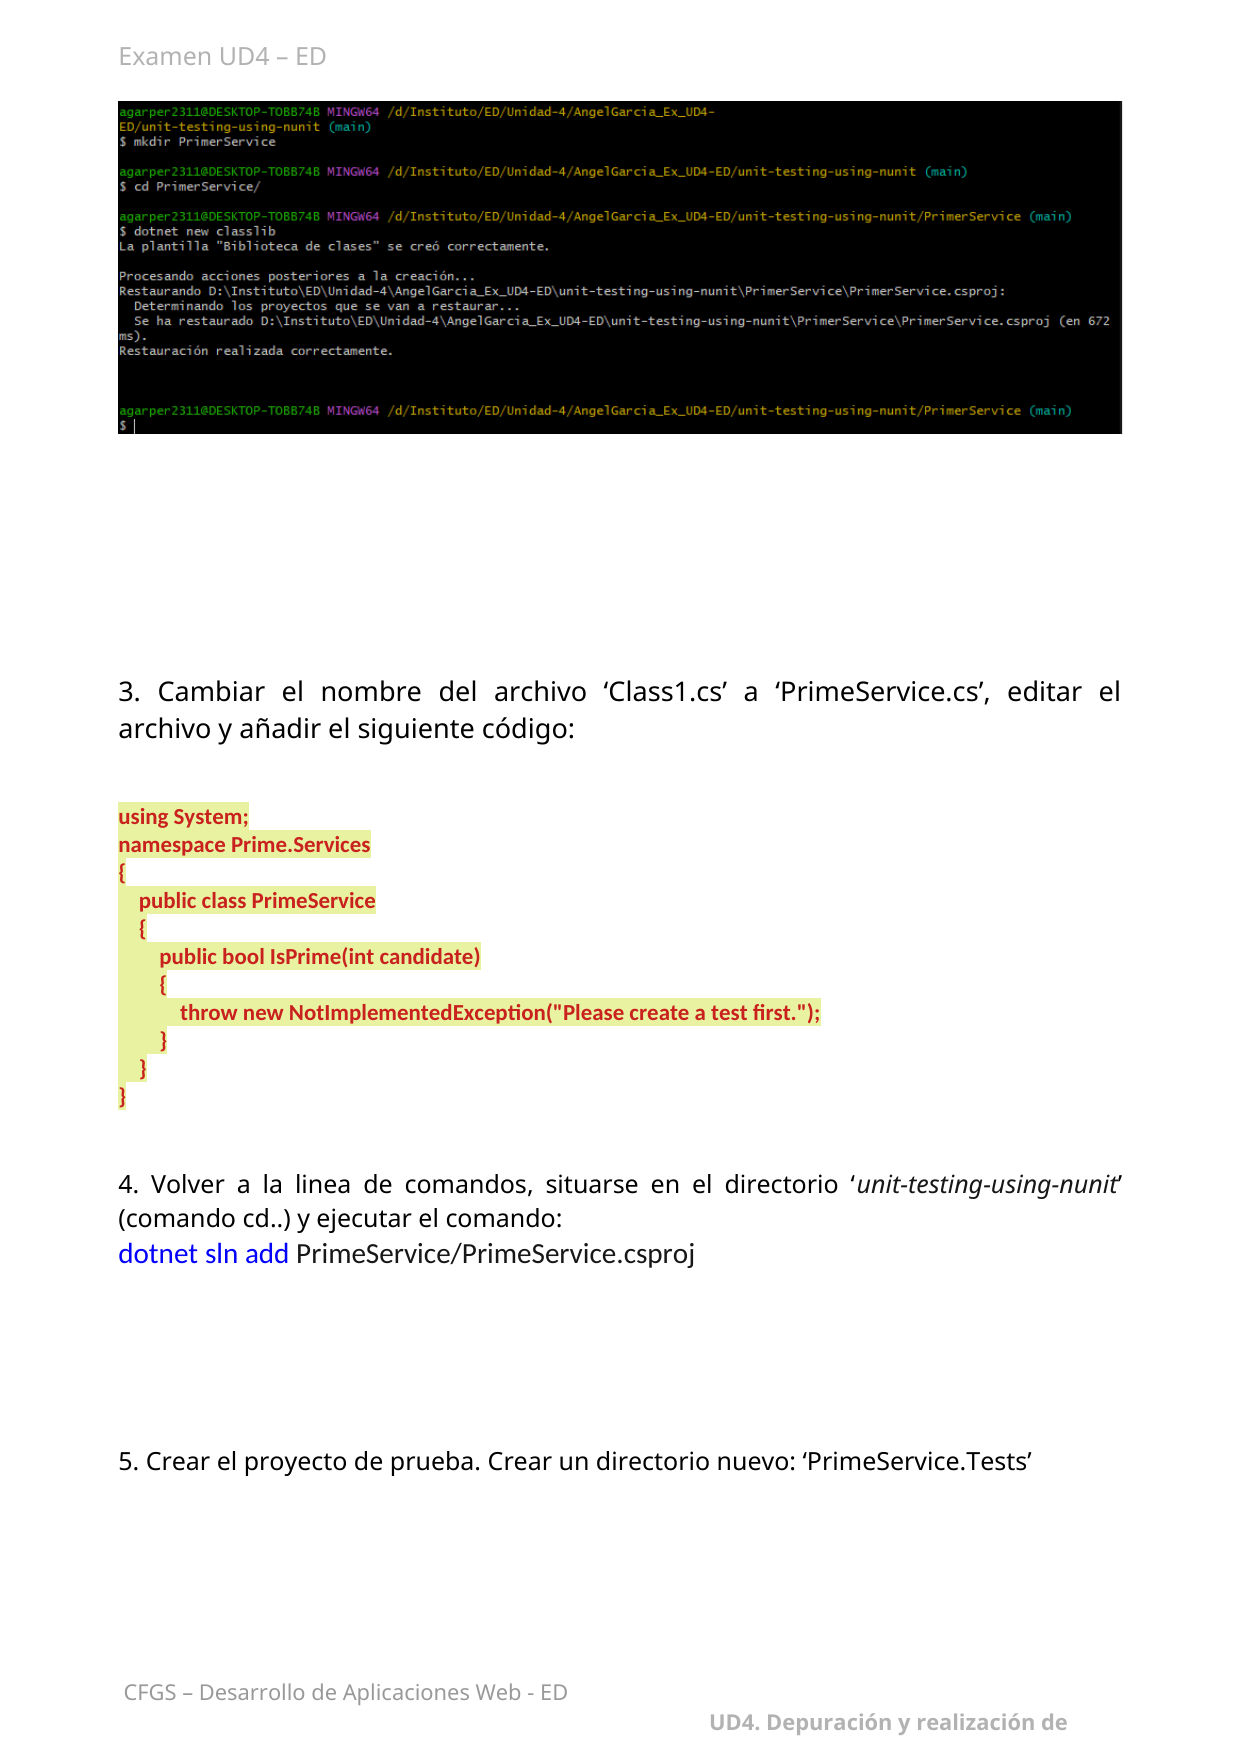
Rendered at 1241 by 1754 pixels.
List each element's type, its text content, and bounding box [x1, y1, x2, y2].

text } [118, 1082, 1122, 1110]
text 4. Volver a la linea de comandos, situarse en el directorio ‘unit-testing-using-nunit’ (comando cd..) y ejecutar el comando: [118, 1167, 1122, 1235]
text namespace Prime.Services [118, 830, 1122, 858]
text public bool IsPrime(int candidate) [118, 942, 1122, 970]
text dotnet sln add PrimeService/PrimeService.csproj [118, 1235, 1122, 1271]
text { [118, 914, 1122, 942]
text using System; [118, 802, 1122, 830]
text throw new NotImplementedException("Please create a test first."); [118, 998, 1122, 1026]
text 3. Cambiar el nombre del archivo ‘Class1.cs’ a ‘PrimeService.cs’, editar el archivo y añadir el siguiente código: [118, 672, 1122, 746]
text 5. Crear el proyecto de prueba. Crear un directorio nuevo: ‘PrimeService.Tests’ [118, 1443, 1122, 1477]
text } [118, 1054, 1122, 1082]
text } [118, 1026, 1122, 1054]
text { [118, 858, 1122, 886]
picture [118, 101, 1123, 434]
text public class PrimeService [118, 886, 1122, 914]
text { [118, 970, 1122, 998]
